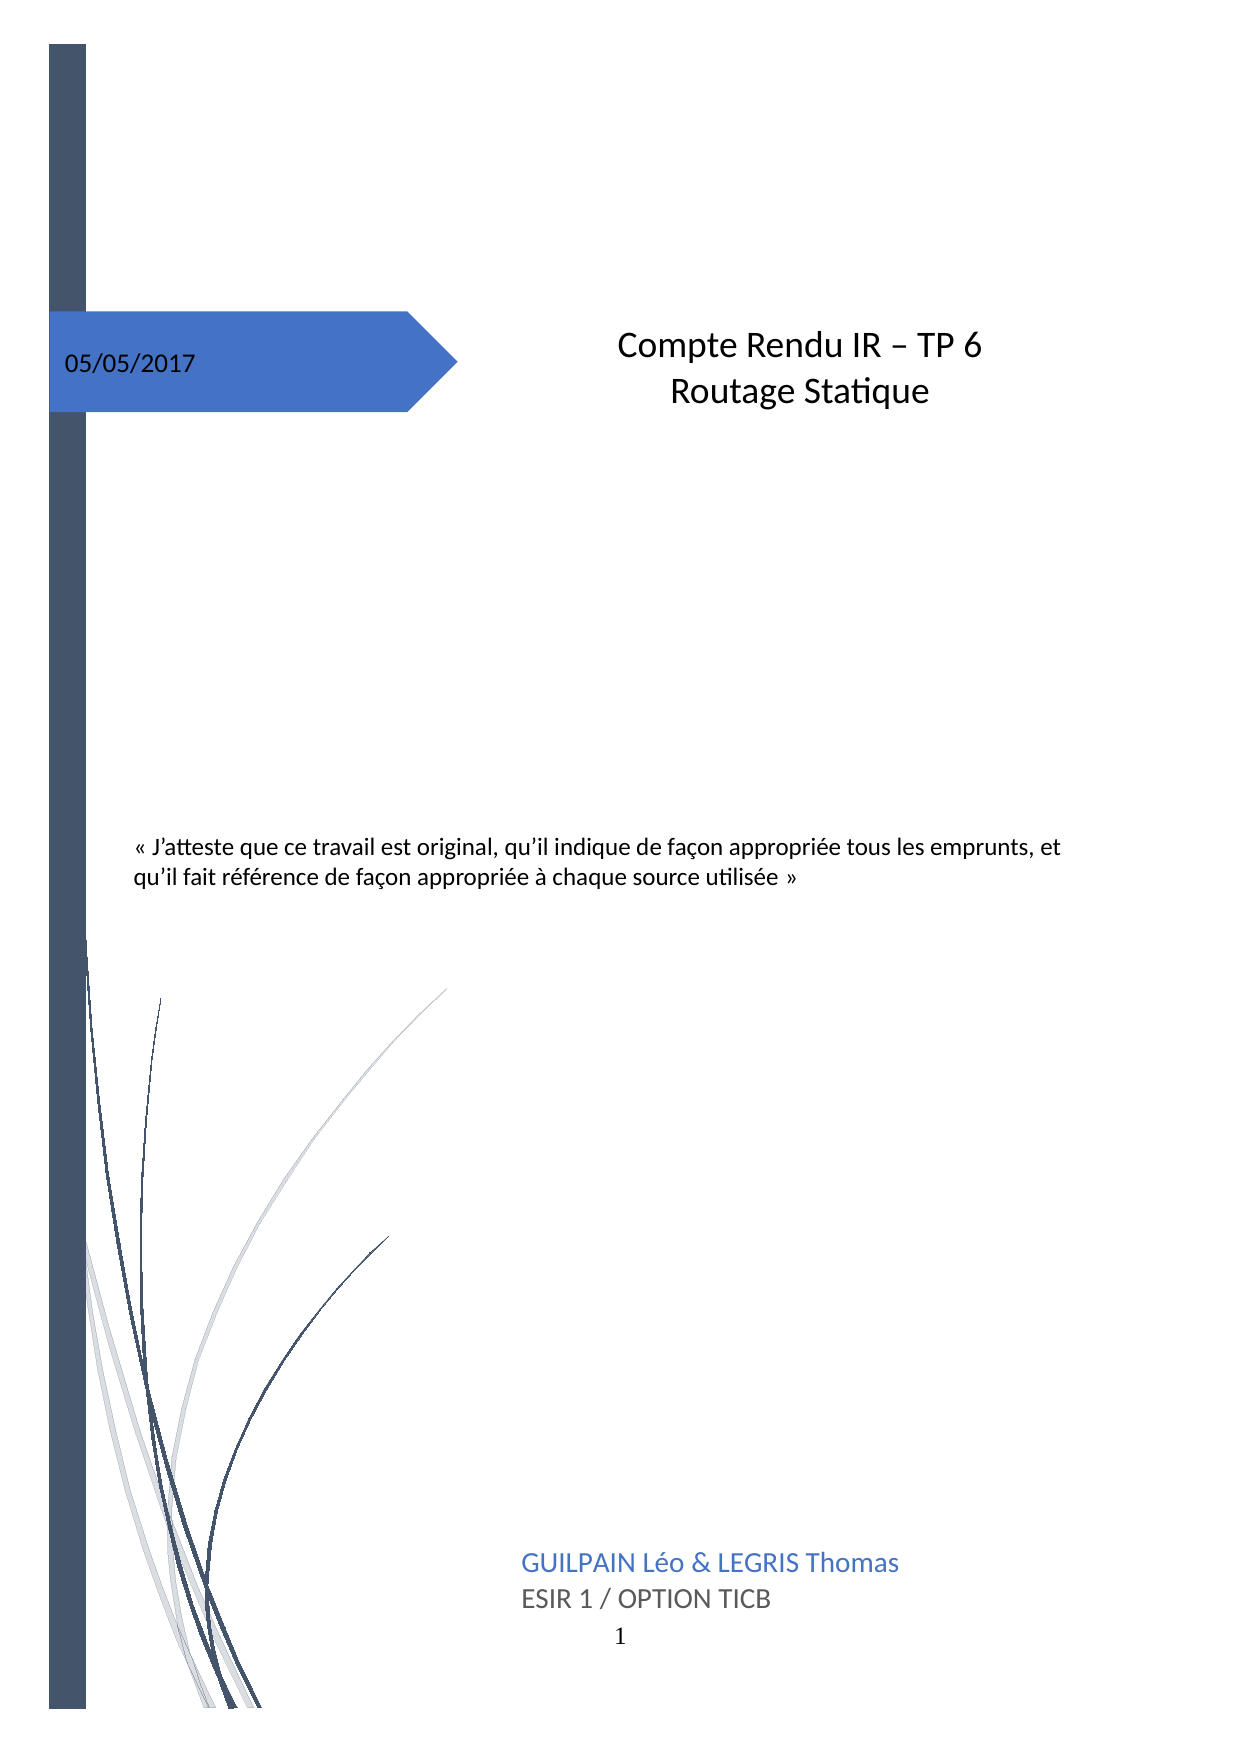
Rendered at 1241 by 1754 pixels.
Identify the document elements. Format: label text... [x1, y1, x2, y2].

text GUILPAIN Léo & LEGRIS Thomas [521, 1544, 1079, 1580]
text Compte Rendu IR – TP 6 [500, 321, 1100, 367]
text ESIR 1 / Option Ticb [521, 1580, 1079, 1616]
text Routage Statique [500, 367, 1100, 413]
text « J’atteste que ce travail est original, qu’il indique de façon appropriée tous les emprunts, et qu’il fait référence de façon appropriée à chaque source utilisée » [133, 831, 1107, 892]
